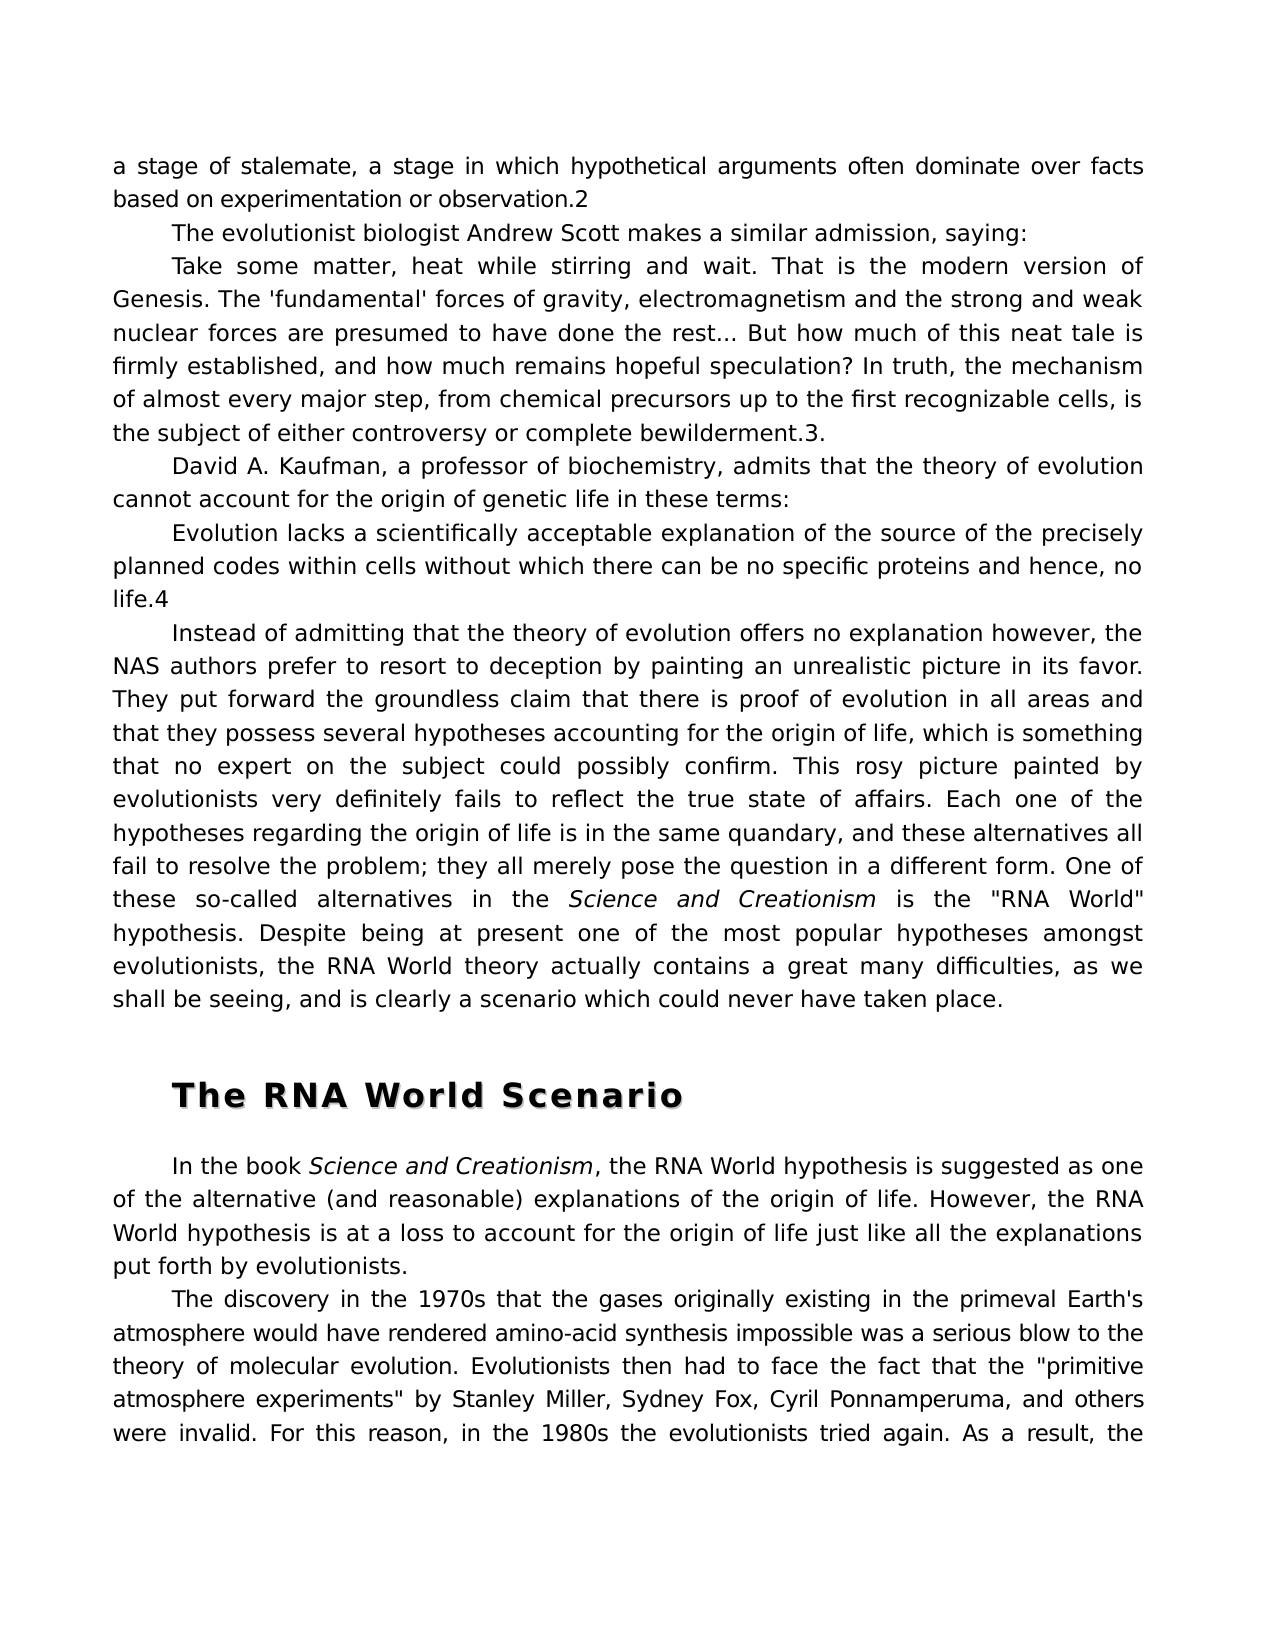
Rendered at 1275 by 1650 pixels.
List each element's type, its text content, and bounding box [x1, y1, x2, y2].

text a stage of stalemate, a stage in which hypothetical arguments often dominate over facts based on experimentation or observation.2 [112, 148, 1145, 214]
text The evolutionist biologist Andrew Scott makes a similar admission, saying: [112, 214, 1145, 248]
text The discovery in the 1970s that the gases originally existing in the primeval Earth's atmosphere would have rendered amino-acid synthesis impossible was a serious blow to the theory of molecular evolution. Evolutionists then had to face the fact that the "primitive atmosphere experiments" by Stanley Miller, Sydney Fox, Cyril Ponnamperuma, and others were invalid. For this reason, in the 1980s the evolutionists tried again. As a result, the [112, 1281, 1145, 1448]
text Instead of admitting that the theory of evolution offers no explanation however, the NAS authors prefer to resort to deception by painting an unrealistic picture in its favor. They put forward the groundless claim that there is proof of evolution in all areas and that they possess several hypotheses accounting for the origin of life, which is something that no expert on the subject could possibly confirm. This rosy picture painted by evolutionists very definitely fails to reflect the true state of affairs. Each one of the hypotheses regarding the origin of life is in the same quandary, and these alternatives all fail to resolve the problem; they all merely pose the question in a different form. One of these so-called alternatives in the Science and Creationism is the "RNA World" hypothesis. Despite being at present one of the most popular hypotheses amongst evolutionists, the RNA World theory actually contains a great many difficulties, as we shall be seeing, and is clearly a scenario which could never have taken place. [112, 614, 1145, 1014]
text Evolution lacks a scientifically acceptable explanation of the source of the precisely planned codes within cells without which there can be no specific proteins and hence, no life.4 [112, 514, 1145, 614]
text The RNA World Scenario [112, 1081, 1145, 1114]
text David A. Kaufman, a professor of biochemistry, admits that the theory of evolution cannot account for the origin of genetic life in these terms: [112, 448, 1145, 514]
text In the book Science and Creationism, the RNA World hypothesis is suggested as one of the alternative (and reasonable) explanations of the origin of life. However, the RNA World hypothesis is at a loss to account for the origin of life just like all the explanations put forth by evolutionists. [112, 1148, 1145, 1281]
text Take some matter, heat while stirring and wait. That is the modern version of Genesis. The 'fundamental' forces of gravity, electromagnetism and the strong and weak nuclear forces are presumed to have done the rest... But how much of this neat tale is firmly established, and how much remains hopeful speculation? In truth, the mechanism of almost every major step, from chemical precursors up to the first recognizable cells, is the subject of either controversy or complete bewilderment.3. [112, 248, 1145, 448]
